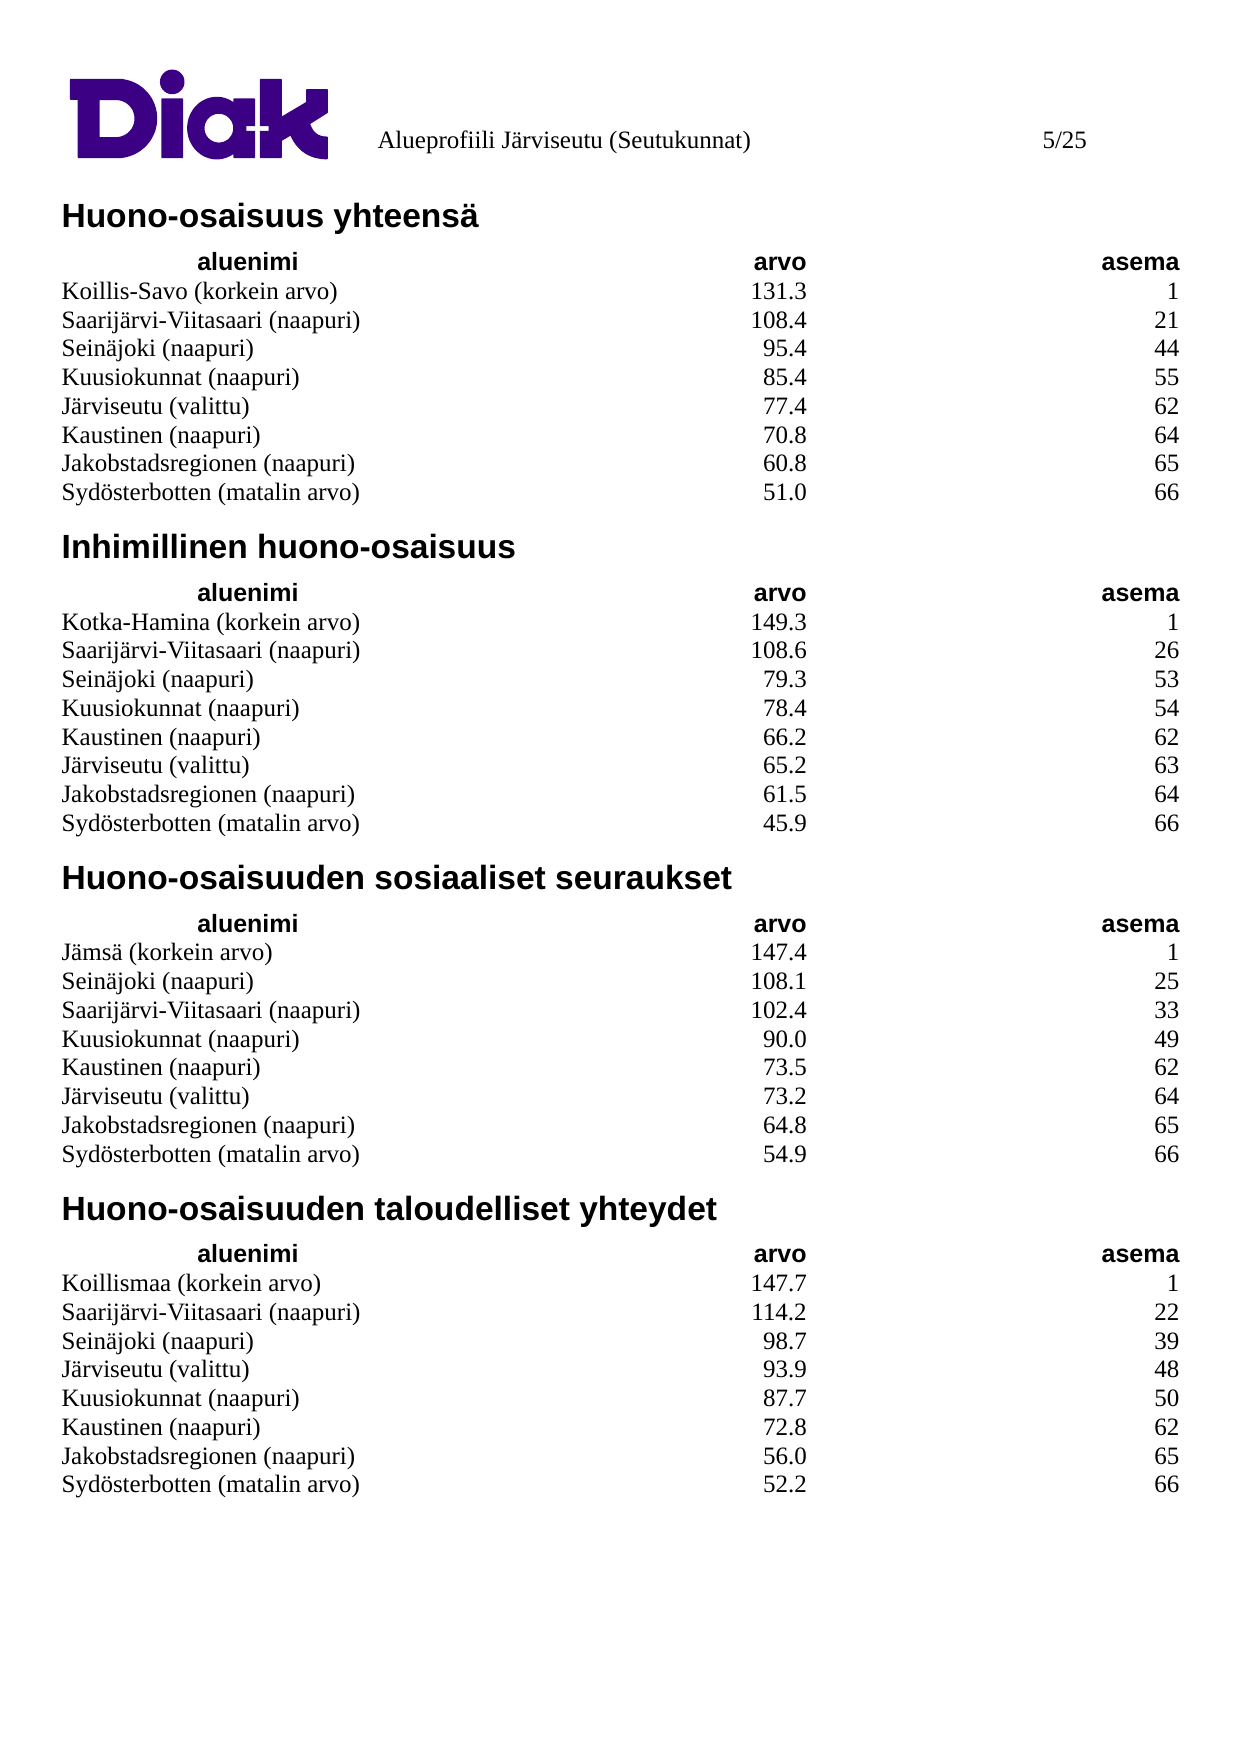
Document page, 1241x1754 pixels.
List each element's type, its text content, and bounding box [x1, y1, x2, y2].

table_cell 21 [806, 305, 1179, 333]
table_cell Sydösterbotten (matalin arvo) [61, 1470, 434, 1498]
table_cell 77.4 [434, 391, 806, 420]
table_cell Jakobstadsregionen (naapuri) [61, 1110, 434, 1139]
table_header aluenimi [61, 1240, 434, 1268]
table_cell Saarijärvi-Viitasaari (naapuri) [61, 1297, 434, 1326]
table_cell 63 [806, 751, 1179, 779]
table_cell 66 [806, 1470, 1179, 1498]
table_cell 79.3 [434, 664, 806, 693]
table_cell 52.2 [434, 1470, 806, 1498]
table_header aluenimi [61, 247, 434, 276]
table_cell 149.3 [434, 607, 806, 636]
table_cell 26 [806, 636, 1179, 664]
table_cell 60.8 [434, 449, 806, 477]
table_cell 70.8 [434, 420, 806, 448]
table_cell Järviseutu (valittu) [61, 1355, 434, 1383]
table_cell 1 [806, 1268, 1179, 1297]
table_cell 95.4 [434, 334, 806, 362]
table_cell 62 [806, 1053, 1179, 1081]
table_cell 51.0 [434, 477, 806, 506]
table_cell Saarijärvi-Viitasaari (naapuri) [61, 636, 434, 664]
table_cell 64 [806, 420, 1179, 448]
subtitle Huono-osaisuuden sosiaaliset seuraukset [61, 858, 1179, 896]
table_cell Kaustinen (naapuri) [61, 1053, 434, 1081]
table_cell 93.9 [434, 1355, 806, 1383]
table_cell 87.7 [434, 1383, 806, 1412]
table_cell 114.2 [434, 1297, 806, 1326]
table_cell Seinäjoki (naapuri) [61, 966, 434, 995]
table_cell 98.7 [434, 1326, 806, 1354]
table_header arvo [434, 247, 806, 276]
table_cell Seinäjoki (naapuri) [61, 664, 434, 693]
table_header asema [806, 247, 1179, 276]
table_cell Seinäjoki (naapuri) [61, 1326, 434, 1354]
table_cell 72.8 [434, 1412, 806, 1441]
table_cell 102.4 [434, 995, 806, 1024]
table_cell 73.2 [434, 1081, 806, 1110]
table_cell 62 [806, 391, 1179, 420]
table_cell Kuusiokunnat (naapuri) [61, 1024, 434, 1052]
table_cell 78.4 [434, 693, 806, 722]
table_cell 66.2 [434, 722, 806, 751]
table_header aluenimi [61, 578, 434, 607]
table_cell Järviseutu (valittu) [61, 391, 434, 420]
table_cell 64 [806, 1081, 1179, 1110]
table_header asema [806, 578, 1179, 607]
table_cell 25 [806, 966, 1179, 995]
table_cell 61.5 [434, 779, 806, 808]
table_header asema [806, 1240, 1179, 1268]
subtitle Huono-osaisuus yhteensä [61, 196, 1179, 235]
table_cell 62 [806, 1412, 1179, 1441]
table_cell 45.9 [434, 808, 806, 837]
table_cell 1 [806, 276, 1179, 305]
table_cell Sydösterbotten (matalin arvo) [61, 1139, 434, 1167]
table_cell 55 [806, 362, 1179, 391]
table_cell 48 [806, 1355, 1179, 1383]
table_cell 44 [806, 334, 1179, 362]
table_cell 49 [806, 1024, 1179, 1052]
table_cell Jämsä (korkein arvo) [61, 938, 434, 966]
table_cell 66 [806, 1139, 1179, 1167]
table_cell 66 [806, 477, 1179, 506]
table_header aluenimi [61, 909, 434, 937]
table_cell 64.8 [434, 1110, 806, 1139]
table_cell Koillismaa (korkein arvo) [61, 1268, 434, 1297]
table_cell Kaustinen (naapuri) [61, 722, 434, 751]
table_cell Jakobstadsregionen (naapuri) [61, 449, 434, 477]
table_cell 65 [806, 1441, 1179, 1469]
table_cell 62 [806, 722, 1179, 751]
table_cell Kuusiokunnat (naapuri) [61, 362, 434, 391]
table_cell Kotka-Hamina (korkein arvo) [61, 607, 434, 636]
table_cell 85.4 [434, 362, 806, 391]
table_cell 131.3 [434, 276, 806, 305]
table_cell 147.4 [434, 938, 806, 966]
table_header asema [806, 909, 1179, 937]
table_cell Järviseutu (valittu) [61, 1081, 434, 1110]
table_cell Saarijärvi-Viitasaari (naapuri) [61, 305, 434, 333]
subtitle Huono-osaisuuden taloudelliset yhteydet [61, 1188, 1179, 1227]
table_cell 65 [806, 449, 1179, 477]
subtitle Inhimillinen huono-osaisuus [61, 527, 1179, 566]
table_cell 22 [806, 1297, 1179, 1326]
table_cell 1 [806, 607, 1179, 636]
table_header arvo [434, 1240, 806, 1268]
table_cell 33 [806, 995, 1179, 1024]
table_cell 108.6 [434, 636, 806, 664]
table_cell Jakobstadsregionen (naapuri) [61, 779, 434, 808]
table_cell 54 [806, 693, 1179, 722]
table_cell Jakobstadsregionen (naapuri) [61, 1441, 434, 1469]
table_cell 53 [806, 664, 1179, 693]
table_cell Kaustinen (naapuri) [61, 420, 434, 448]
table_cell Kuusiokunnat (naapuri) [61, 693, 434, 722]
table_cell 64 [806, 779, 1179, 808]
table_cell Seinäjoki (naapuri) [61, 334, 434, 362]
table_cell 147.7 [434, 1268, 806, 1297]
table_header arvo [434, 578, 806, 607]
table_cell 73.5 [434, 1053, 806, 1081]
table_cell Kaustinen (naapuri) [61, 1412, 434, 1441]
table_cell Koillis-Savo (korkein arvo) [61, 276, 434, 305]
table_cell 56.0 [434, 1441, 806, 1469]
table_cell 50 [806, 1383, 1179, 1412]
table_cell Sydösterbotten (matalin arvo) [61, 477, 434, 506]
table_cell 39 [806, 1326, 1179, 1354]
table_cell Sydösterbotten (matalin arvo) [61, 808, 434, 837]
table_cell 108.1 [434, 966, 806, 995]
table_cell Saarijärvi-Viitasaari (naapuri) [61, 995, 434, 1024]
table_cell 90.0 [434, 1024, 806, 1052]
table_cell 65 [806, 1110, 1179, 1139]
table_cell 1 [806, 938, 1179, 966]
table_cell 108.4 [434, 305, 806, 333]
table_cell Kuusiokunnat (naapuri) [61, 1383, 434, 1412]
table_cell 65.2 [434, 751, 806, 779]
table_cell 54.9 [434, 1139, 806, 1167]
table_cell 66 [806, 808, 1179, 837]
table_cell Järviseutu (valittu) [61, 751, 434, 779]
table_header arvo [434, 909, 806, 937]
